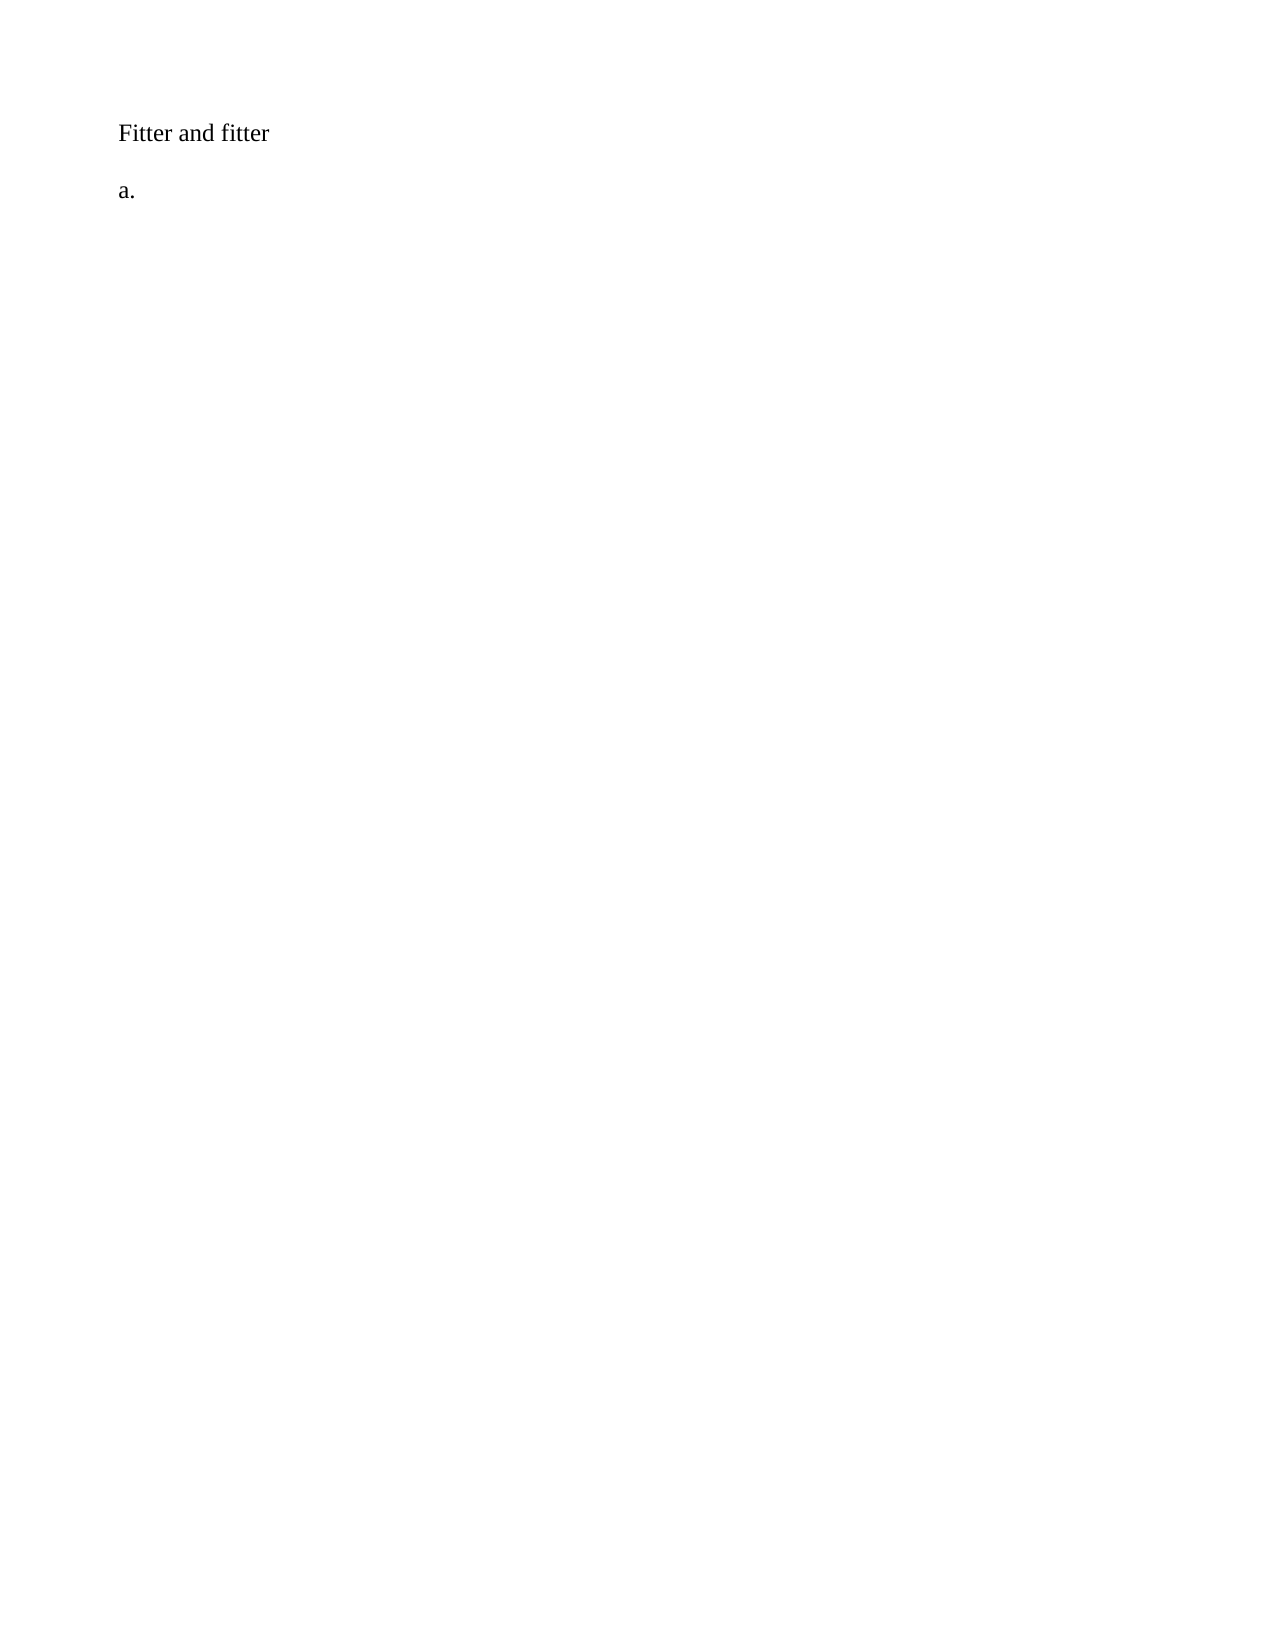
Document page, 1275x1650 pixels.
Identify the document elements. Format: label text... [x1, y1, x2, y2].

text Fitter and fitter [118, 118, 1157, 147]
text a. [118, 176, 1157, 204]
